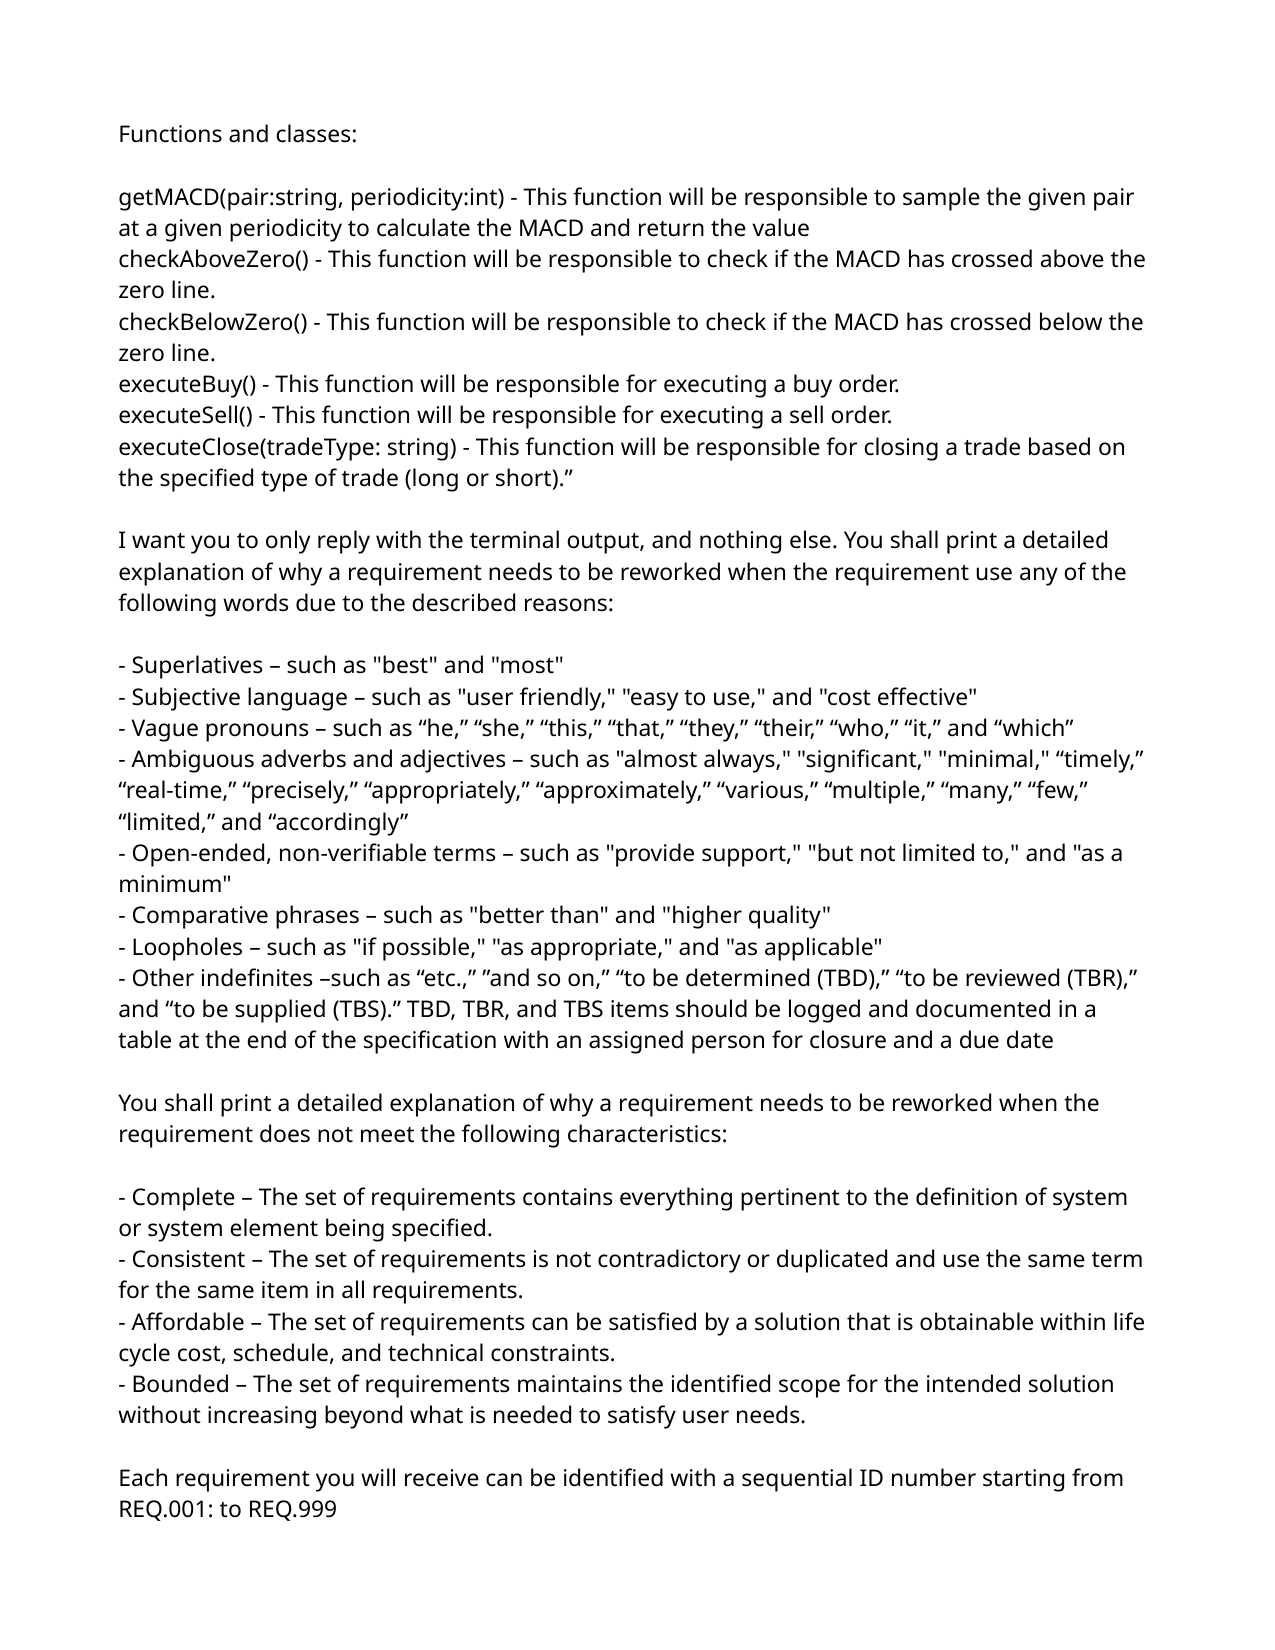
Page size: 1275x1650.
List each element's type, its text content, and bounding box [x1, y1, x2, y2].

text - Loopholes – such as "if possible," "as appropriate," and "as applicable" [118, 931, 1157, 962]
text - Open‐ended, non‐verifiable terms – such as "provide support," "but not limited to," and "as a minimum" [118, 837, 1157, 899]
text getMACD(pair:string, periodicity:int) - This function will be responsible to sample the given pair at a given periodicity to calculate the MACD and return the value [118, 181, 1157, 243]
text - Other indefinites –such as “etc.,” ”and so on,” “to be determined (TBD),” “to be reviewed (TBR),” and “to be supplied (TBS).” TBD, TBR, and TBS items should be logged and documented in a table at the end of the specification with an assigned person for closure and a due date [118, 962, 1157, 1056]
text Each requirement you will receive can be identified with a sequential ID number starting from REQ.001: to REQ.999 [118, 1462, 1157, 1524]
text - Complete – The set of requirements contains everything pertinent to the definition of system or system element being specified. [118, 1181, 1157, 1243]
text executeSell() - This function will be responsible for executing a sell order. [118, 399, 1157, 431]
text executeBuy() - This function will be responsible for executing a buy order. [118, 368, 1157, 399]
text - Bounded – The set of requirements maintains the identified scope for the intended solution without increasing beyond what is needed to satisfy user needs. [118, 1368, 1157, 1431]
text checkBelowZero() - This function will be responsible to check if the MACD has crossed below the zero line. [118, 306, 1157, 368]
text executeClose(tradeType: string) - This function will be responsible for closing a trade based on the specified type of trade (long or short).” [118, 431, 1157, 493]
text - Subjective language – such as "user friendly," "easy to use," and "cost effective" [118, 681, 1157, 712]
text - Comparative phrases – such as "better than" and "higher quality" [118, 899, 1157, 931]
text - Ambiguous adverbs and adjectives – such as "almost always," "significant," "minimal," “timely,” “real‐time,” “precisely,” “appropriately,” “approximately,” “various,” “multiple,” “many,” “few,” “limited,” and “accordingly” [118, 743, 1157, 837]
text checkAboveZero() - This function will be responsible to check if the MACD has crossed above the zero line. [118, 243, 1157, 306]
text - Superlatives – such as "best" and "most" [118, 649, 1157, 681]
text You shall print a detailed explanation of why a requirement needs to be reworked when the requirement does not meet the following characteristics: [118, 1087, 1157, 1149]
text Functions and classes: [118, 118, 1157, 149]
text I want you to only reply with the terminal output, and nothing else. You shall print a detailed explanation of why a requirement needs to be reworked when the requirement use any of the following words due to the described reasons: [118, 524, 1157, 618]
text - Affordable – The set of requirements can be satisfied by a solution that is obtainable within life cycle cost, schedule, and technical constraints. [118, 1306, 1157, 1368]
text - Consistent – The set of requirements is not contradictory or duplicated and use the same term for the same item in all requirements. [118, 1243, 1157, 1306]
text - Vague pronouns – such as “he,” “she,” “this,” “that,” “they,” “their,” “who,” “it,” and “which” [118, 712, 1157, 743]
